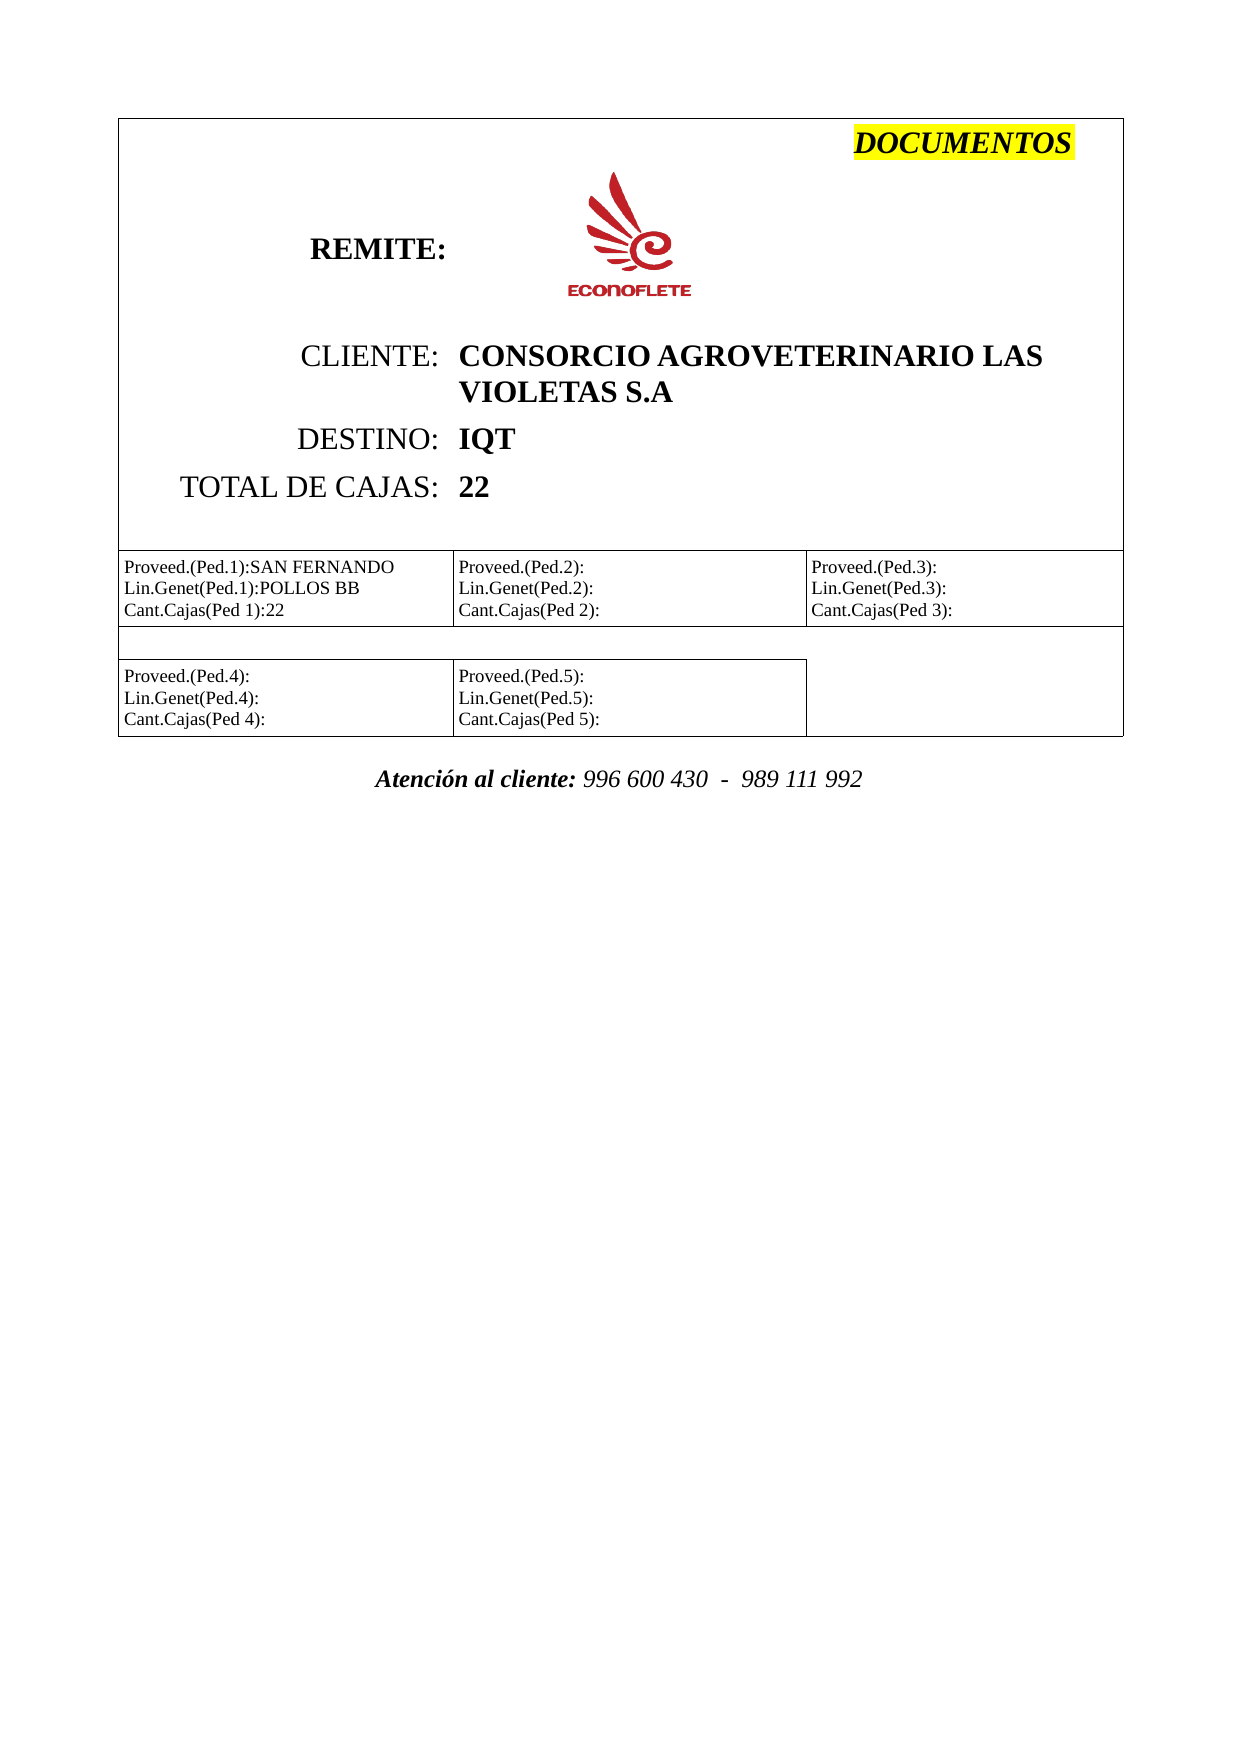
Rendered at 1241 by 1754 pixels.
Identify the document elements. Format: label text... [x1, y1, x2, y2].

table_cell IQT [453, 415, 806, 462]
table_cell [806, 166, 1123, 332]
table_cell TOTAL DE CAJAS: [119, 462, 453, 510]
table_cell Proveed.(Ped.4): Lin.Genet(Ped.4): Cant.Cajas(Ped 4): [119, 660, 453, 736]
table_header [453, 119, 806, 166]
table_cell [453, 627, 806, 659]
table_cell 22 [453, 462, 1123, 510]
table_header DOCUMENTOS [806, 119, 1123, 166]
table_cell Proveed.(Ped.5): Lin.Genet(Ped.5): Cant.Cajas(Ped 5): [454, 660, 806, 736]
table_header [119, 119, 453, 166]
table_cell [806, 510, 1123, 550]
picture [552, 171, 707, 297]
table_cell Proveed.(Ped.2): Lin.Genet(Ped.2): Cant.Cajas(Ped 2): [454, 551, 806, 626]
table_cell Proveed.(Ped.1):SAN FERNANDO Lin.Genet(Ped.1):POLLOS BB Cant.Cajas(Ped 1):22 [119, 551, 453, 626]
text Atención al cliente: 996 600 430 - 989 111 992 [118, 764, 1122, 793]
table_cell Proveed.(Ped.3): Lin.Genet(Ped.3): Cant.Cajas(Ped 3): [807, 551, 1123, 626]
table_cell CLIENTE: [119, 332, 453, 415]
table_cell [119, 510, 453, 550]
table_cell DESTINO: [119, 415, 453, 462]
table_cell [453, 510, 806, 550]
table_cell [119, 627, 453, 659]
table_cell CONSORCIO AGROVETERINARIO LAS VIOLETAS S.A [453, 332, 1123, 415]
table_cell REMITE: [119, 166, 453, 332]
table_cell [453, 166, 806, 332]
table_cell [806, 415, 1123, 462]
table_cell [806, 627, 1123, 659]
table_cell [807, 659, 1123, 736]
